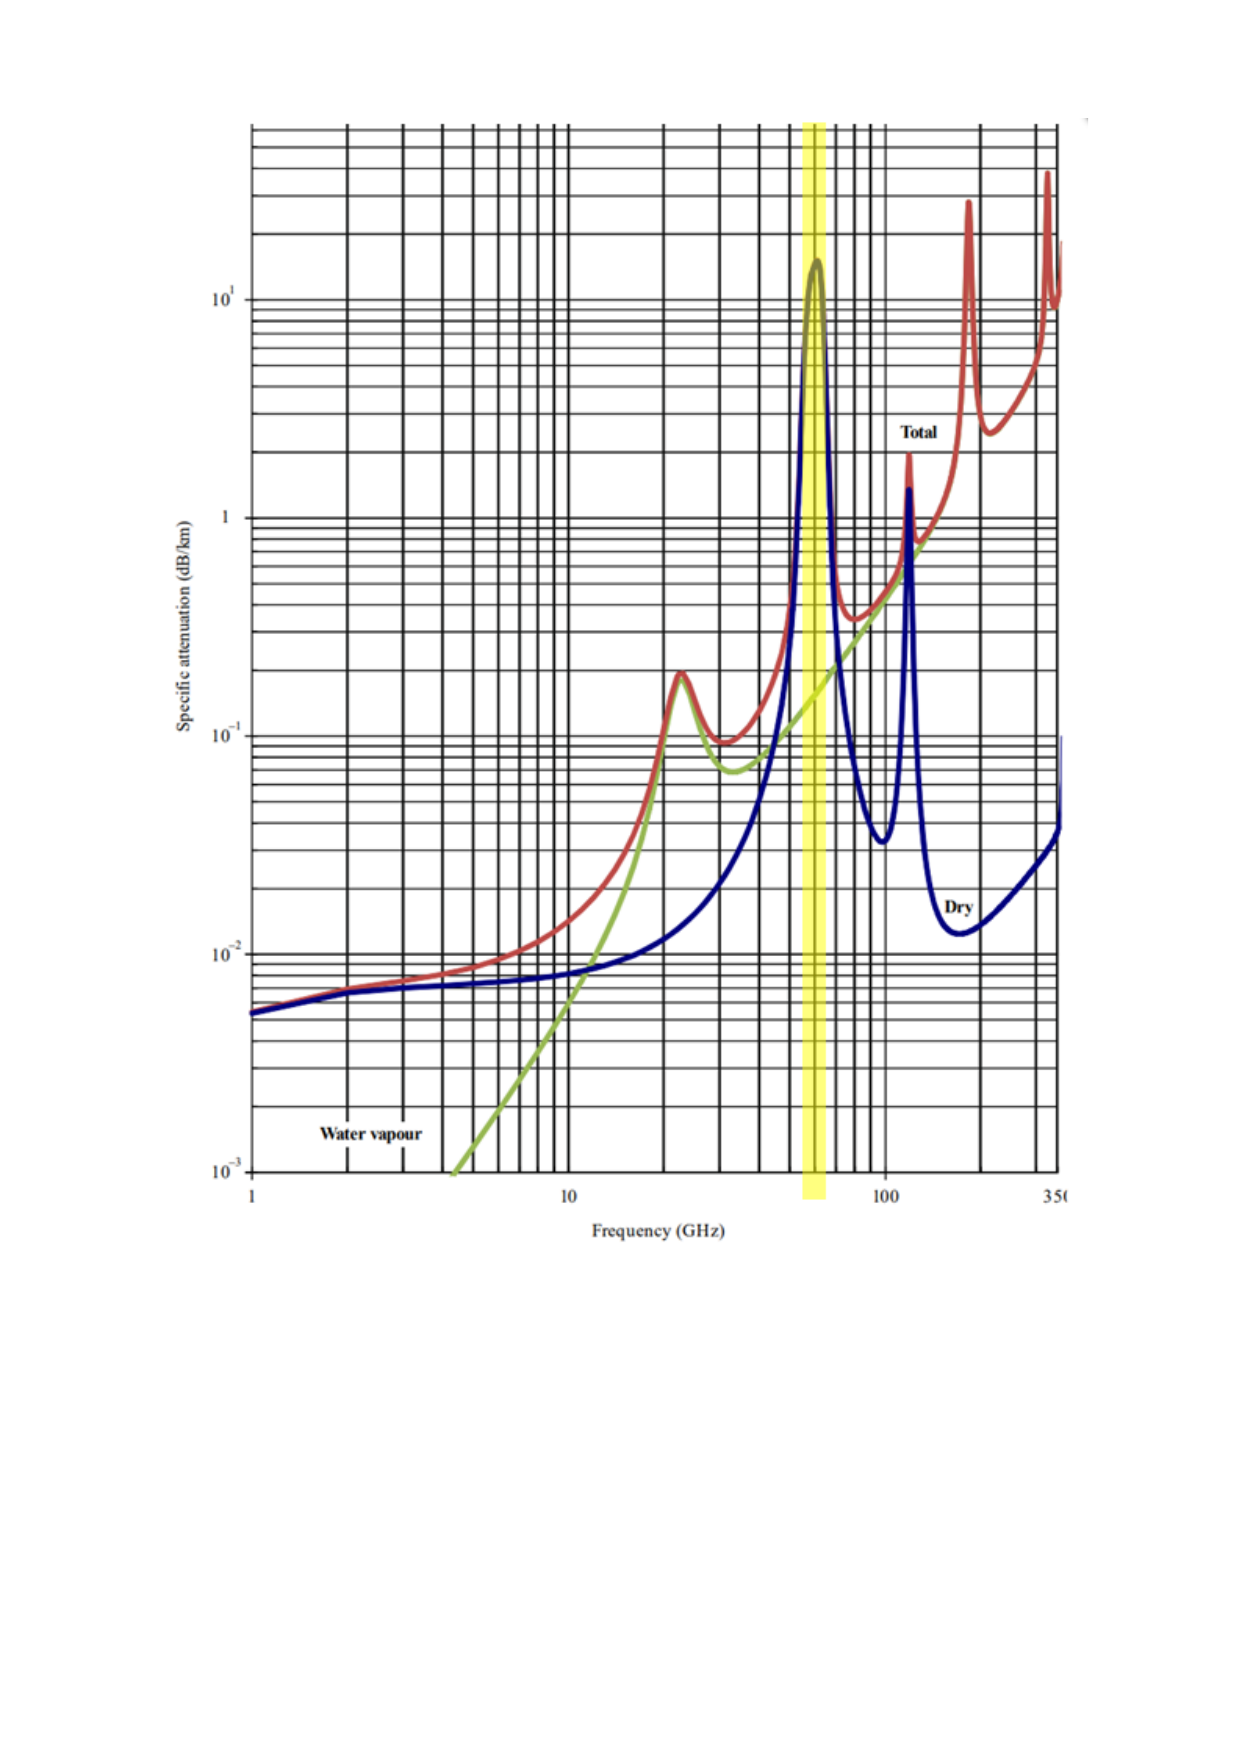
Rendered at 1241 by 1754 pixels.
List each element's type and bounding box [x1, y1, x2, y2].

picture [152, 118, 1089, 1253]
